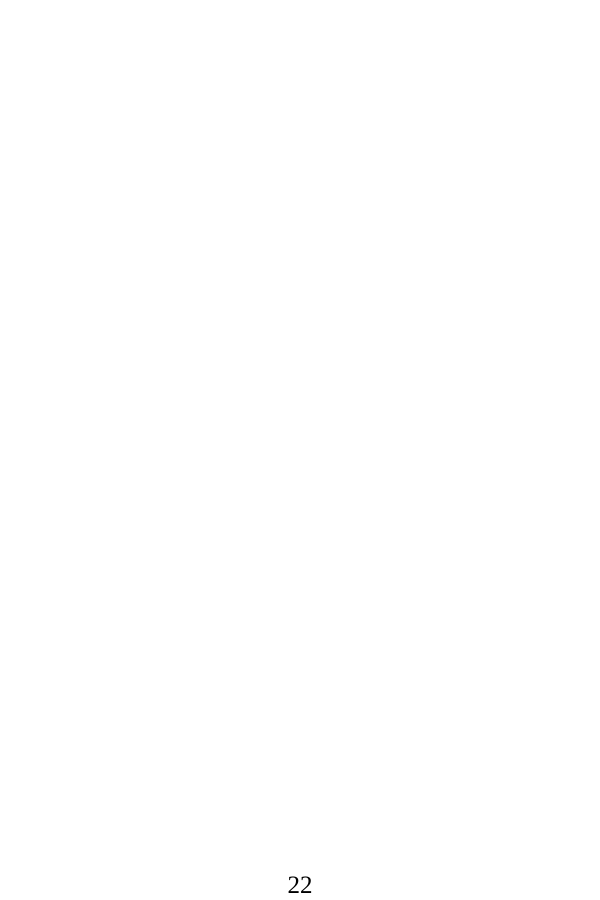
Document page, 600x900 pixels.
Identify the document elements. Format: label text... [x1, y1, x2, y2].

text I lost a game of chess to Isaiah, ordered another coffee, lost a game to Nate, ordered a latte and walked to the west side. I stopped in the bottle shop, bought a four-pack of GuinNA, walked to the Brew Pump, sat on the stage, listened to the Ever-Expanding album and then wrote in my journal. [37, 560, 562, 696]
text Derek, Travis and I helped Myles complete the Mountain Xpress crossword, and then I made peas n’ noodles, dropped off a bag at Ryan & Melissa’s [37, 764, 562, 832]
text It was a little harder to get up than I expected, so I put a coffee in my to-go cup, brushed my teeth, got dressed, packed my bag and left the house. I walked to AVL Club, ordered another coffee and wrote in my journal. [37, 446, 562, 560]
text III.XXVII [37, 401, 562, 423]
text Woke to a rainy day, listened to May the Lord Watch, drank coffee, ate fruit and pretzel shells, listened to Kokoroko, fell asleep, woke, made coffee, updated my calendar, listened to Madvillany and wrote in my journal. [37, 151, 562, 264]
text III.XXVI [37, 106, 562, 128]
text walked home in the mist, ate some fruit and wrote in my journal. [37, 37, 562, 83]
text . . . [37, 719, 562, 741]
text I made noodles n’ peas w/ pretzel crumbles, looked at my phone and listened to Shintaro Sakamoto. Then, Spotify recommended I listen to Illinoise — what a long album! I put on the Kokoroko album after that and fell asleep. [37, 264, 562, 378]
